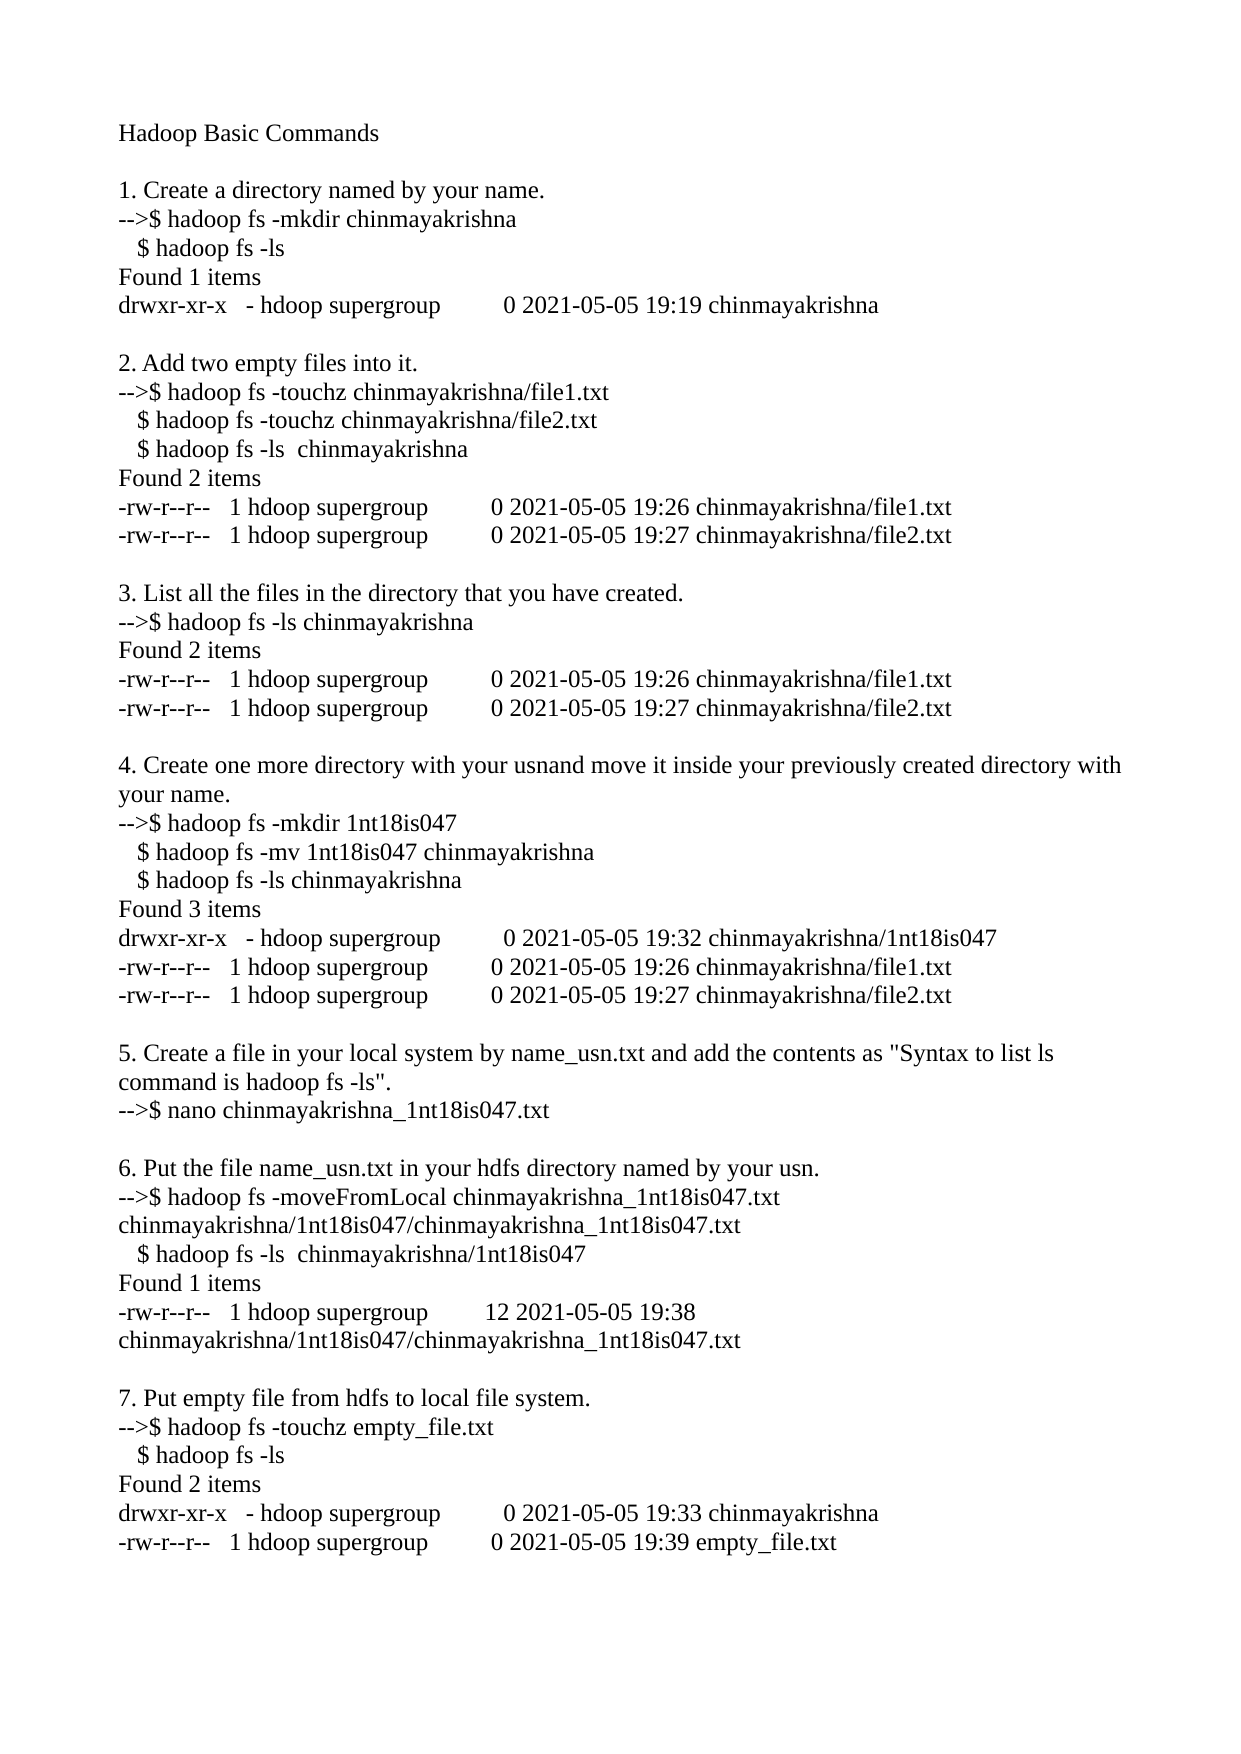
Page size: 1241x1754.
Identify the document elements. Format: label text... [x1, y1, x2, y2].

text -rw-r--r-- 1 hdoop supergroup 0 2021-05-05 19:27 chinmayakrishna/file2.txt [118, 693, 1122, 722]
text 7. Put empty file from hdfs to local file system. [118, 1383, 1122, 1412]
text -rw-r--r-- 1 hdoop supergroup 0 2021-05-05 19:26 chinmayakrishna/file1.txt [118, 492, 1122, 521]
text $ hadoop fs -ls [118, 1441, 1122, 1469]
text 3. List all the files in the directory that you have created. [118, 578, 1122, 607]
text Found 2 items [118, 463, 1122, 492]
text drwxr-xr-x - hdoop supergroup 0 2021-05-05 19:33 chinmayakrishna [118, 1498, 1122, 1527]
text -rw-r--r-- 1 hdoop supergroup 0 2021-05-05 19:26 chinmayakrishna/file1.txt [118, 952, 1122, 981]
text -rw-r--r-- 1 hdoop supergroup 0 2021-05-05 19:27 chinmayakrishna/file2.txt [118, 521, 1122, 549]
text Found 2 items [118, 1469, 1122, 1498]
text -rw-r--r-- 1 hdoop supergroup 12 2021-05-05 19:38 chinmayakrishna/1nt18is047/chinmayakrishna_1nt18is047.txt [118, 1297, 1122, 1354]
text -->$ hadoop fs -ls chinmayakrishna [118, 607, 1122, 636]
text 6. Put the file name_usn.txt in your hdfs directory named by your usn. [118, 1153, 1122, 1182]
text Found 1 items [118, 262, 1122, 291]
text 2. Add two empty files into it. [118, 348, 1122, 377]
text $ hadoop fs -ls chinmayakrishna [118, 434, 1122, 463]
text -rw-r--r-- 1 hdoop supergroup 0 2021-05-05 19:26 chinmayakrishna/file1.txt [118, 664, 1122, 693]
text -->$ hadoop fs -mkdir chinmayakrishna [118, 204, 1122, 233]
text -->$ hadoop fs -touchz empty_file.txt [118, 1412, 1122, 1441]
text Found 2 items [118, 636, 1122, 664]
text -rw-r--r-- 1 hdoop supergroup 0 2021-05-05 19:27 chinmayakrishna/file2.txt [118, 981, 1122, 1009]
text $ hadoop fs -ls chinmayakrishna/1nt18is047 [118, 1239, 1122, 1268]
text drwxr-xr-x - hdoop supergroup 0 2021-05-05 19:32 chinmayakrishna/1nt18is047 [118, 923, 1122, 952]
text $ hadoop fs -mv 1nt18is047 chinmayakrishna [118, 837, 1122, 866]
text Found 1 items [118, 1268, 1122, 1297]
text 4. Create one more directory with your usnand move it inside your previously created directory with your name. [118, 751, 1122, 808]
text Hadoop Basic Commands [118, 118, 1122, 147]
text $ hadoop fs -ls [118, 233, 1122, 262]
text -->$ nano chinmayakrishna_1nt18is047.txt [118, 1096, 1122, 1124]
text Found 3 items [118, 894, 1122, 923]
text $ hadoop fs -touchz chinmayakrishna/file2.txt [118, 406, 1122, 434]
text -->$ hadoop fs -moveFromLocal chinmayakrishna_1nt18is047.txt chinmayakrishna/1nt18is047/chinmayakrishna_1nt18is047.txt [118, 1182, 1122, 1239]
text $ hadoop fs -ls chinmayakrishna [118, 866, 1122, 894]
text -rw-r--r-- 1 hdoop supergroup 0 2021-05-05 19:39 empty_file.txt [118, 1527, 1122, 1556]
text 1. Create a directory named by your name. [118, 176, 1122, 204]
text 5. Create a file in your local system by name_usn.txt and add the contents as "Syntax to list ls command is hadoop fs -ls". [118, 1038, 1122, 1096]
text -->$ hadoop fs -mkdir 1nt18is047 [118, 808, 1122, 837]
text -->$ hadoop fs -touchz chinmayakrishna/file1.txt [118, 377, 1122, 406]
text drwxr-xr-x - hdoop supergroup 0 2021-05-05 19:19 chinmayakrishna [118, 291, 1122, 319]
